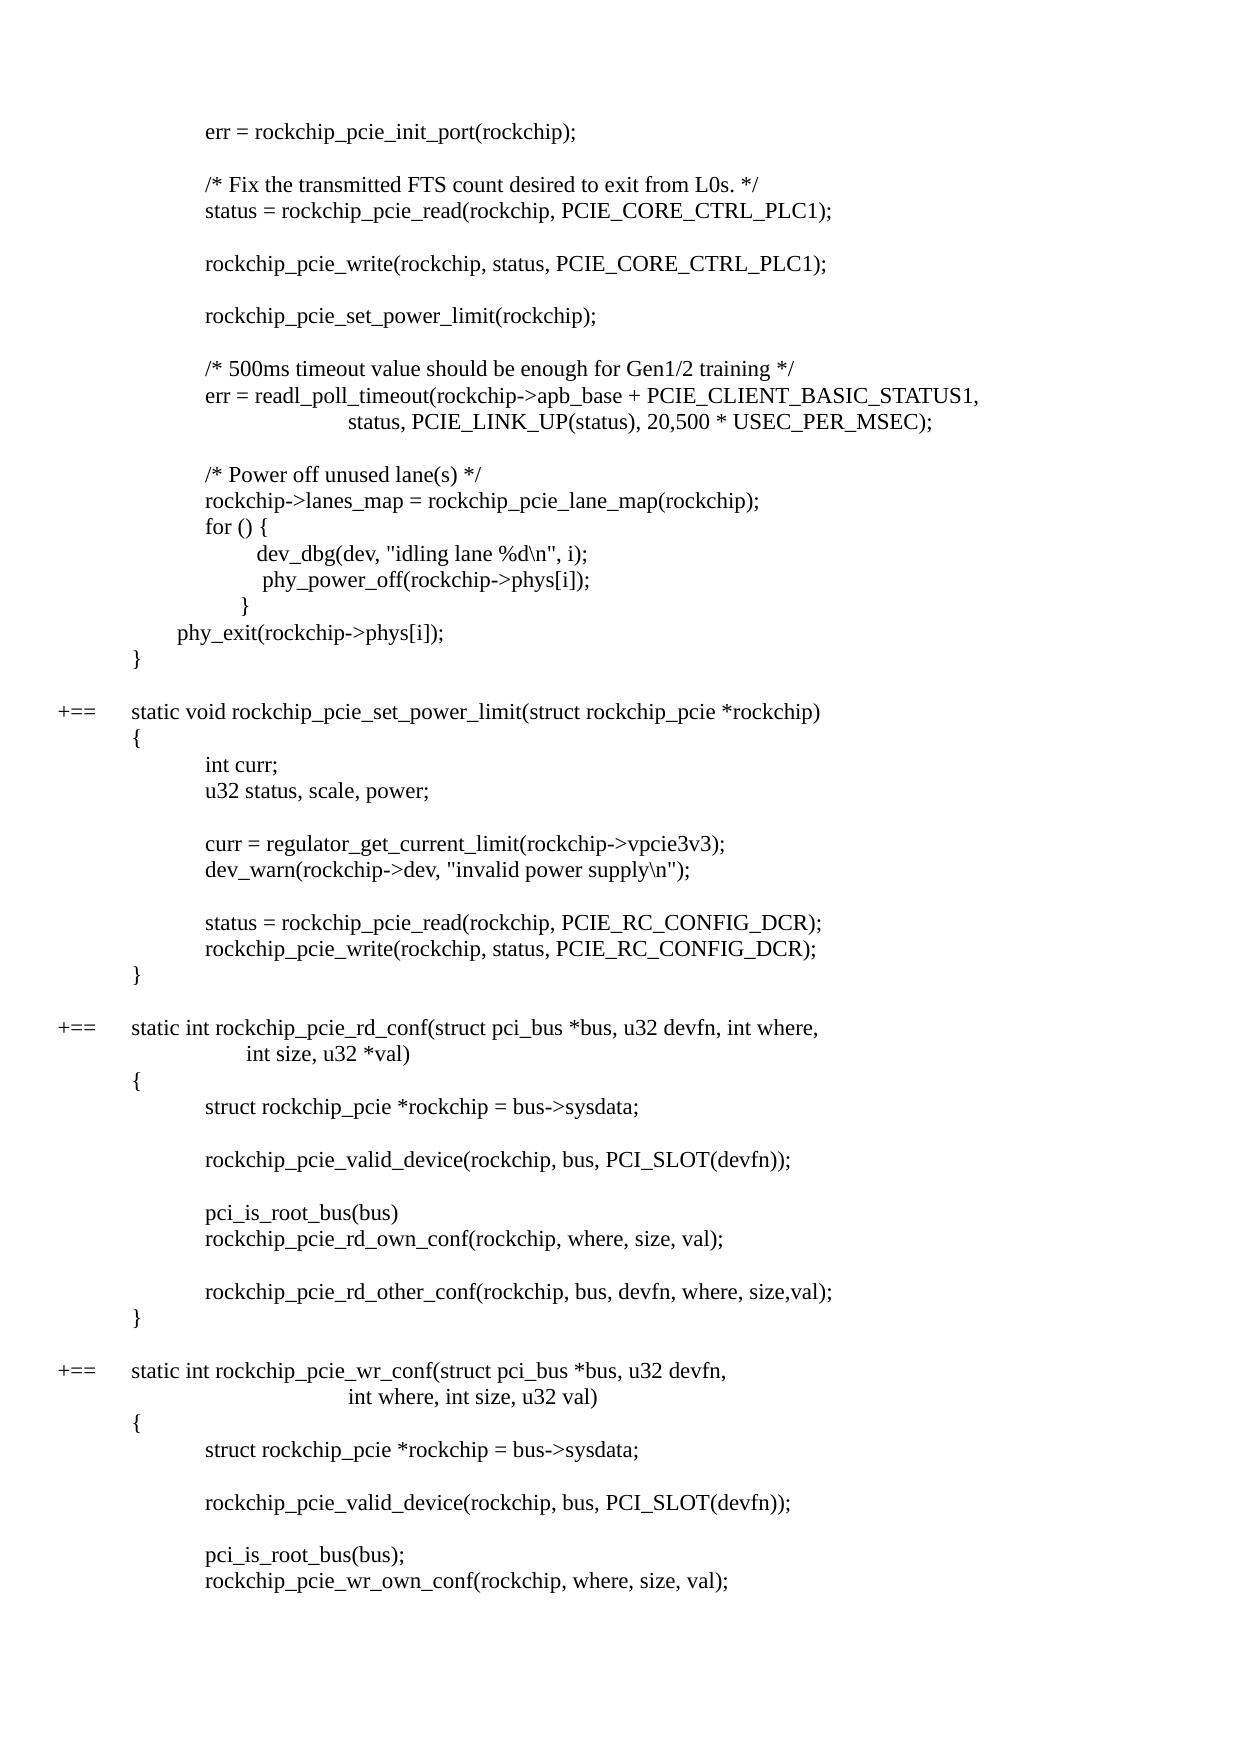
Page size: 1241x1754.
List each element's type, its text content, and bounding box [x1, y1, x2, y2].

text u32 status, scale, power; [57, 777, 1122, 803]
text err = readl_poll_timeout(rockchip->apb_base + PCIE_CLIENT_BASIC_STATUS1, [57, 382, 1122, 408]
text err = rockchip_pcie_init_port(rockchip); [57, 118, 1122, 144]
text status, PCIE_LINK_UP(status), 20,500 * USEC_PER_MSEC); [57, 408, 1122, 434]
text } [57, 961, 1122, 988]
text int where, int size, u32 val) [57, 1383, 1122, 1409]
text phy_exit(rockchip->phys[i]); [57, 619, 1122, 645]
text pci_is_root_bus(bus); [57, 1541, 1122, 1568]
text status = rockchip_pcie_read(rockchip, PCIE_RC_CONFIG_DCR); [57, 909, 1122, 935]
text rockchip->lanes_map = rockchip_pcie_lane_map(rockchip); [57, 487, 1122, 513]
text } [57, 592, 1122, 619]
text int curr; [57, 751, 1122, 777]
text } [57, 1304, 1122, 1330]
text struct rockchip_pcie *rockchip = bus->sysdata; [57, 1436, 1122, 1462]
text +== static int rockchip_pcie_wr_conf(struct pci_bus *bus, u32 devfn, [57, 1357, 1122, 1383]
text pci_is_root_bus(bus) [57, 1199, 1122, 1225]
text } [57, 645, 1122, 672]
text struct rockchip_pcie *rockchip = bus->sysdata; [57, 1093, 1122, 1119]
text rockchip_pcie_valid_device(rockchip, bus, PCI_SLOT(devfn)); [57, 1146, 1122, 1172]
text +== static void rockchip_pcie_set_power_limit(struct rockchip_pcie *rockchip) [57, 698, 1122, 724]
text for () { [57, 513, 1122, 540]
text rockchip_pcie_rd_other_conf(rockchip, bus, devfn, where, size,val); [57, 1278, 1122, 1304]
text status = rockchip_pcie_read(rockchip, PCIE_CORE_CTRL_PLC1); [57, 197, 1122, 223]
text { [57, 724, 1122, 751]
text curr = regulator_get_current_limit(rockchip->vpcie3v3); [57, 830, 1122, 856]
text { [57, 1409, 1122, 1436]
text rockchip_pcie_valid_device(rockchip, bus, PCI_SLOT(devfn)); [57, 1488, 1122, 1515]
text rockchip_pcie_wr_own_conf(rockchip, where, size, val); [57, 1568, 1122, 1594]
text rockchip_pcie_rd_own_conf(rockchip, where, size, val); [57, 1225, 1122, 1251]
text /* Power off unused lane(s) */ [57, 461, 1122, 487]
text dev_warn(rockchip->dev, "invalid power supply\n"); [57, 856, 1122, 882]
text phy_power_off(rockchip->phys[i]); [57, 566, 1122, 592]
text +== static int rockchip_pcie_rd_conf(struct pci_bus *bus, u32 devfn, int where, [57, 1014, 1122, 1041]
text rockchip_pcie_write(rockchip, status, PCIE_RC_CONFIG_DCR); [57, 935, 1122, 961]
text /* 500ms timeout value should be enough for Gen1/2 training */ [57, 355, 1122, 382]
text dev_dbg(dev, "idling lane %d\n", i); [57, 540, 1122, 566]
text rockchip_pcie_write(rockchip, status, PCIE_CORE_CTRL_PLC1); [57, 250, 1122, 276]
text { [57, 1067, 1122, 1093]
text /* Fix the transmitted FTS count desired to exit from L0s. */ [57, 171, 1122, 197]
text rockchip_pcie_set_power_limit(rockchip); [57, 303, 1122, 329]
text int size, u32 *val) [57, 1041, 1122, 1067]
